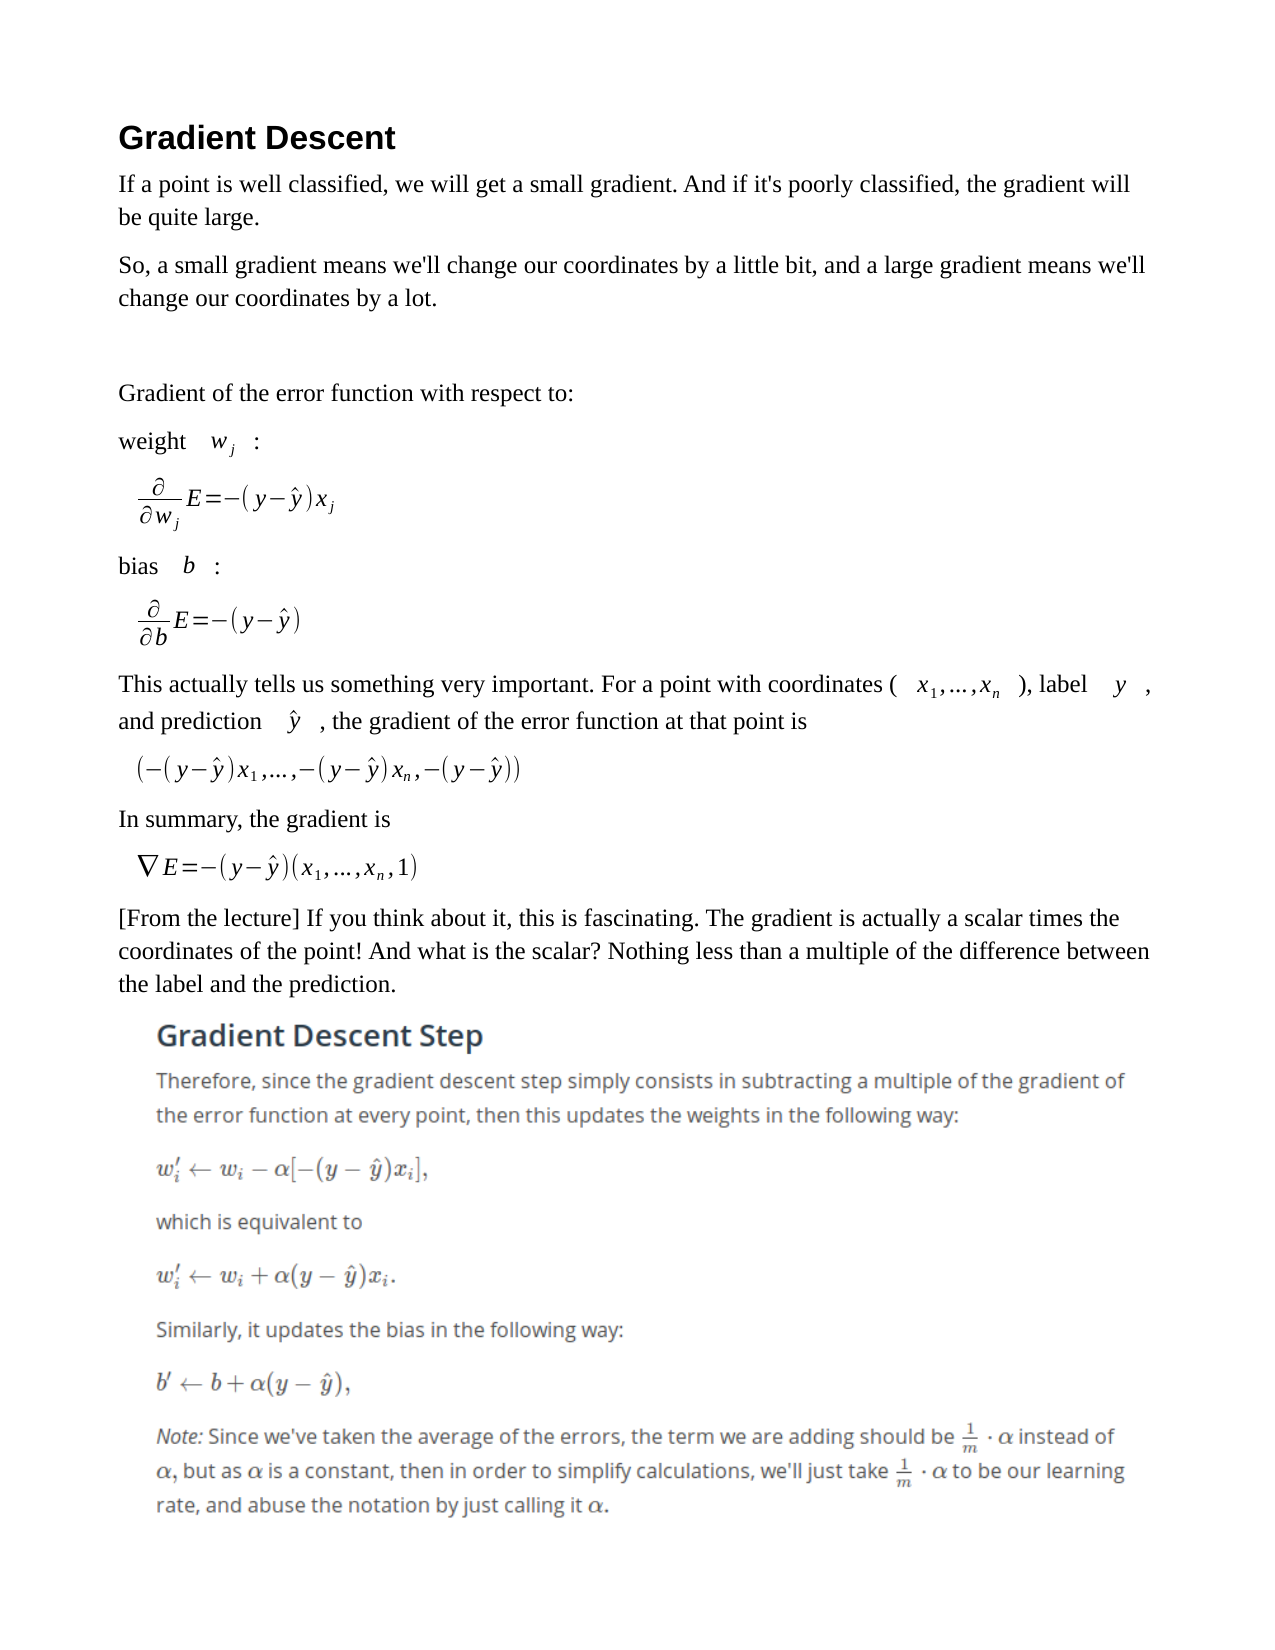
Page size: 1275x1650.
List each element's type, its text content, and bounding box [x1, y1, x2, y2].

text This actually tells us something very important. For a point with coordinates (), label , and prediction , the gradient of the error function at that point is [118, 669, 1157, 734]
text So, a small gradient means we'll change our coordinates by a little bit, and a large gradient means we'll change our coordinates by a lot. [118, 250, 1157, 312]
text bias : [118, 551, 1157, 580]
text [From the lecture] If you think about it, this is fascinating. The gradient is actually a scalar times the coordinates of the point! And what is the scalar? Nothing less than a multiple of the difference between the label and the prediction. [118, 903, 1157, 997]
text Gradient of the error function with respect to: [118, 378, 1157, 407]
subtitle Gradient Descent [118, 118, 1157, 157]
text In summary, the gradient is [118, 804, 1157, 833]
picture [141, 1016, 1134, 1524]
text weight : [118, 426, 1157, 458]
text If a point is well classified, we will get a small gradient. And if it's poorly classified, the gradient will be quite large. [118, 169, 1157, 231]
